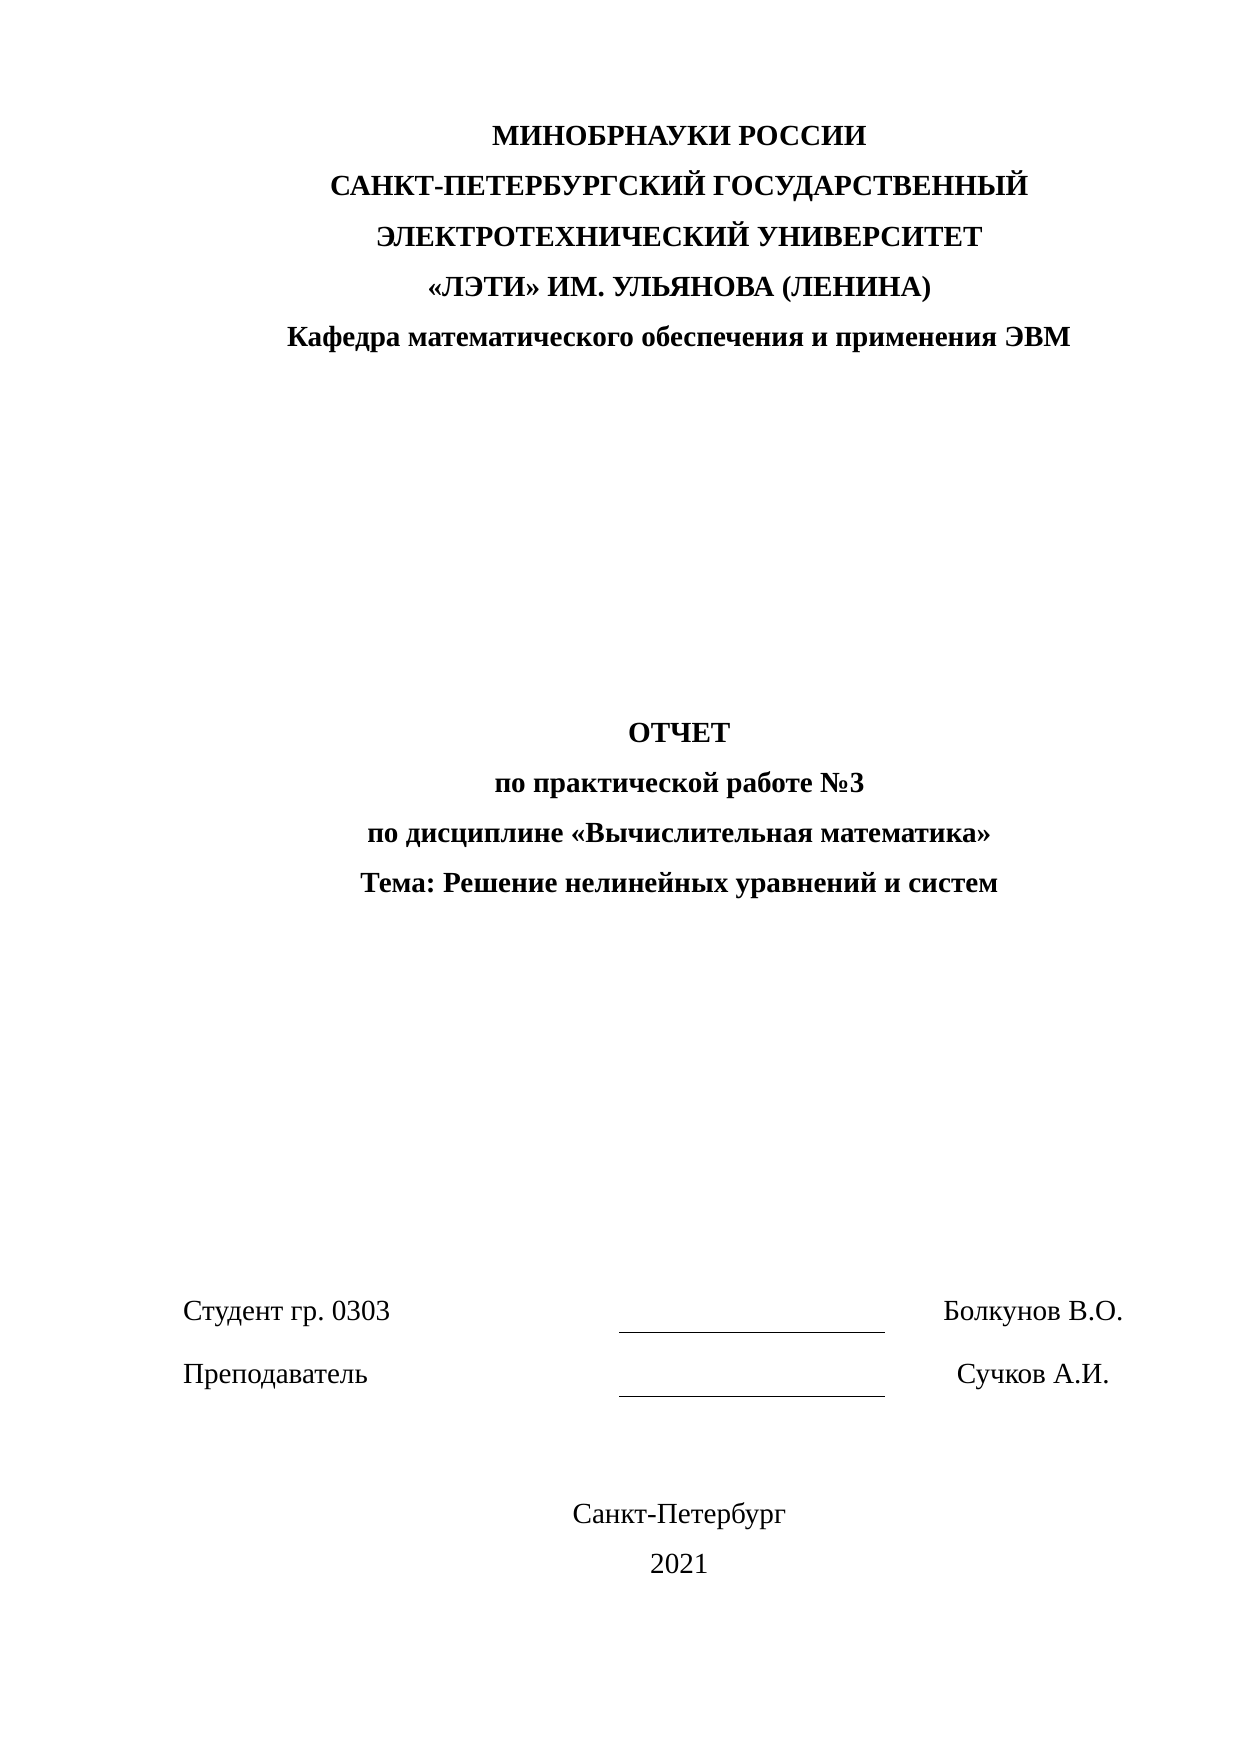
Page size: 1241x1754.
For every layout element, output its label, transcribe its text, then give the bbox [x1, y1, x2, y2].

text МИНОБРНАУКИ РОССИИ [177, 118, 1181, 152]
text Санкт-Петербург [177, 1496, 1181, 1530]
text Тема: Решение нелинейных уравнений и систем [177, 866, 1181, 899]
text по практической работе №3 [177, 765, 1181, 798]
table_header [619, 1268, 885, 1332]
text «ЛЭТИ» ИМ. УЛЬЯНОВА (ЛЕНИНА) [177, 269, 1181, 303]
table_cell Сучков А.И. [885, 1332, 1181, 1396]
text ЭЛЕКТРОТЕХНИЧЕСКИЙ УНИВЕРСИТЕТ [177, 219, 1181, 252]
table_cell [619, 1333, 885, 1396]
text САНКТ-ПЕТЕРБУРГСКИЙ ГОСУДАРСТВЕННЫЙ [177, 168, 1181, 202]
text Кафедра математического обеспечения и применения ЭВМ [177, 319, 1181, 353]
text ОТЧЕТ [177, 715, 1181, 748]
table_header Студент гр. 0303 [177, 1268, 619, 1332]
text по дисциплине «Вычислительная математика» [177, 815, 1181, 849]
text 2021 [177, 1547, 1181, 1580]
table_header Болкунов В.О. [885, 1268, 1181, 1332]
table_cell Преподаватель [177, 1332, 619, 1396]
